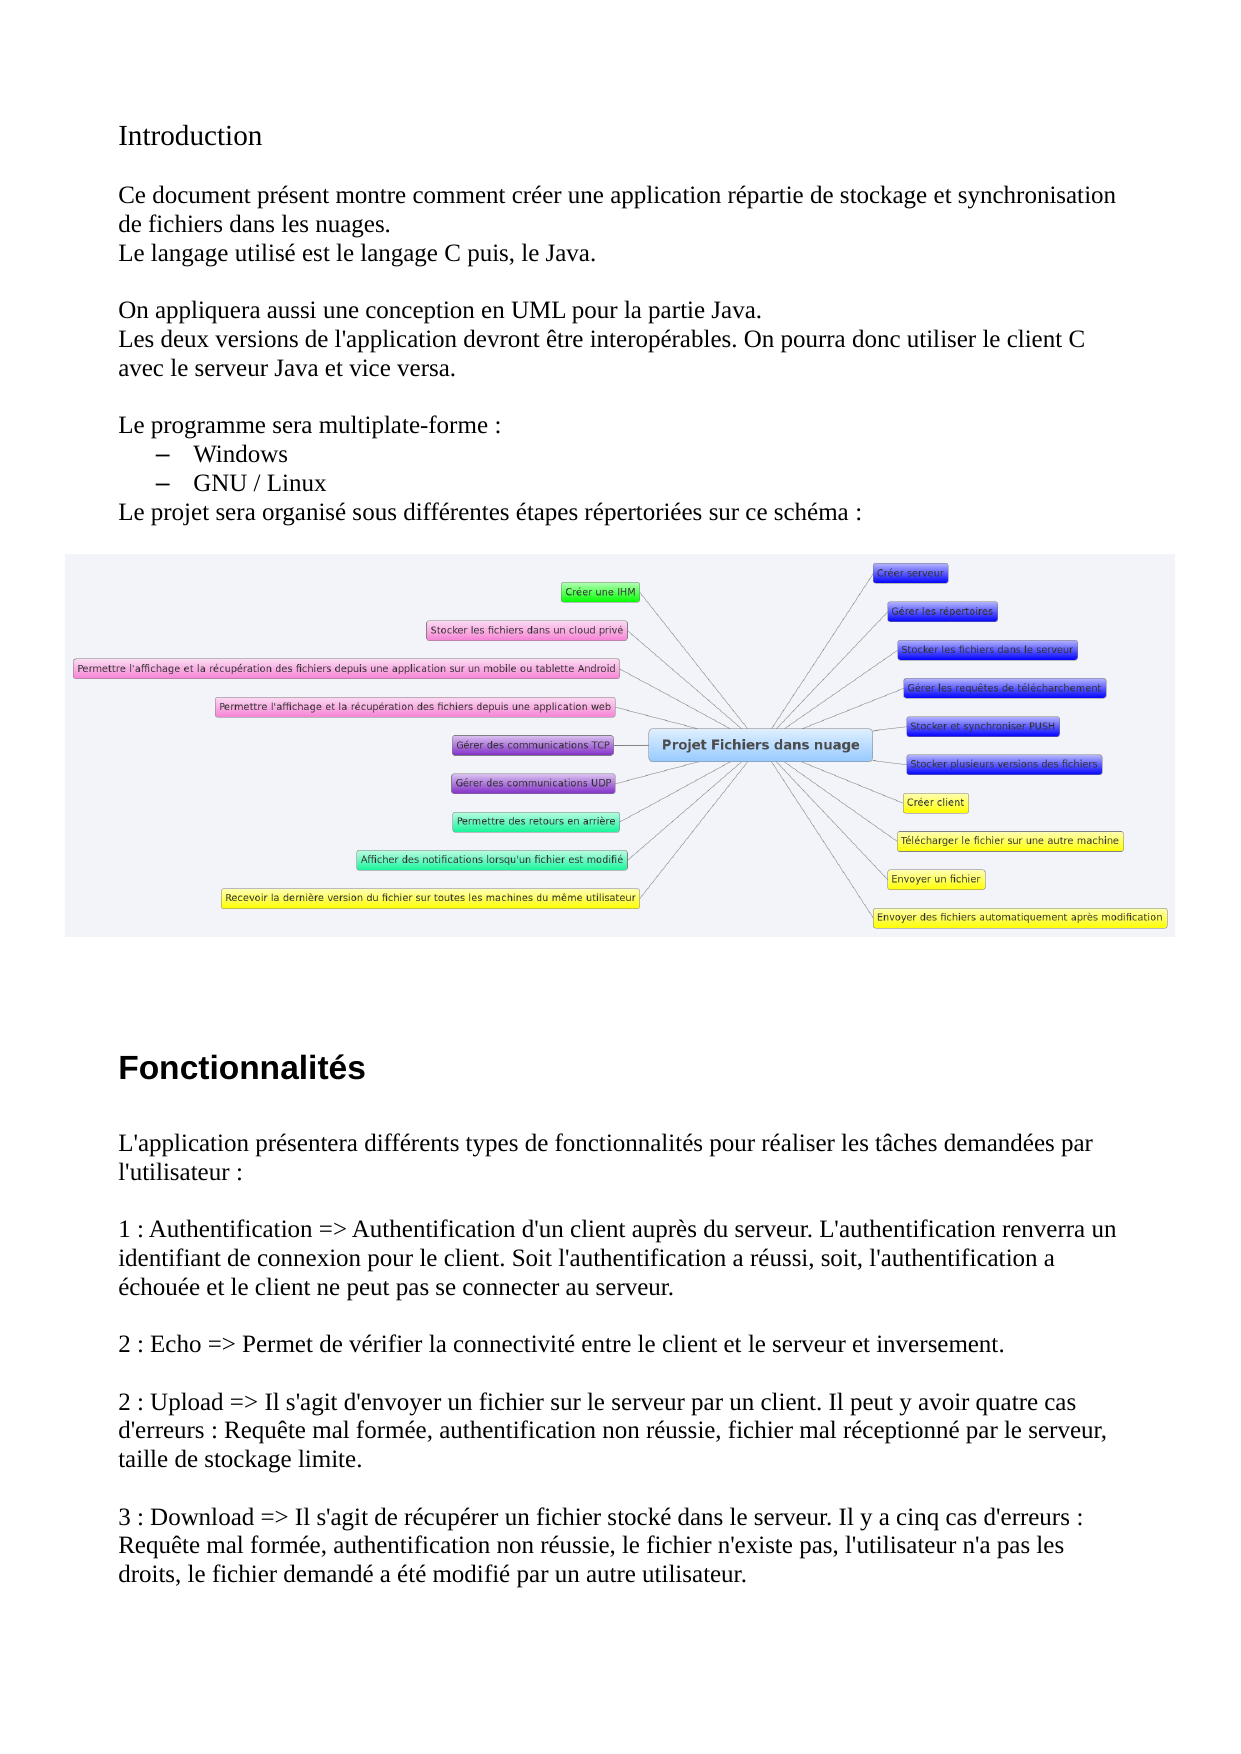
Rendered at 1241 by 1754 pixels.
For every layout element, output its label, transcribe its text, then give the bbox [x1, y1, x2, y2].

text Le programme sera multiplate-forme : [118, 410, 1122, 439]
text Introduction [118, 118, 1122, 152]
text 2 : Upload => Il s'agit d'envoyer un fichier sur le serveur par un client. Il peut y avoir quatre cas d'erreurs : Requête mal formée, authentification non réussie, fichier mal réceptionné par le serveur, taille de stockage limite. [118, 1387, 1122, 1473]
list GNU / Linux [156, 468, 1122, 497]
list Le projet sera organisé sous différentes étapes répertoriées sur ce schéma : [80, 497, 1122, 525]
text L'application présentera différents types de fonctionnalités pour réaliser les tâches demandées par l'utilisateur : [118, 1128, 1122, 1185]
text Le langage utilisé est le langage C puis, le Java. [118, 238, 1122, 267]
list Windows [156, 439, 1122, 468]
text 1 : Authentification => Authentification d'un client auprès du serveur. L'authentification renverra un identifiant de connexion pour le client. Soit l'authentification a réussi, soit, l'authentification a échouée et le client ne peut pas se connecter au serveur. [118, 1214, 1122, 1300]
text On appliquera aussi une conception en UML pour la partie Java. Les deux versions de l'application devront être interopérables. On pourra donc utiliser le client C avec le serveur Java et vice versa. [118, 267, 1122, 382]
text 3 : Download => Il s'agit de récupérer un fichier stocké dans le serveur. Il y a cinq cas d'erreurs : Requête mal formée, authentification non réussie, le fichier n'existe pas, l'utilisateur n'a pas les droits, le fichier demandé a été modifié par un autre utilisateur. [118, 1502, 1122, 1588]
picture [64, 554, 1176, 937]
text 2 : Echo => Permet de vérifier la connectivité entre le client et le serveur et inversement. [118, 1329, 1122, 1358]
text Ce document présent montre comment créer une application répartie de stockage et synchronisation de fichiers dans les nuages. [118, 180, 1122, 238]
subtitle Fonctionnalités [118, 1048, 1122, 1087]
